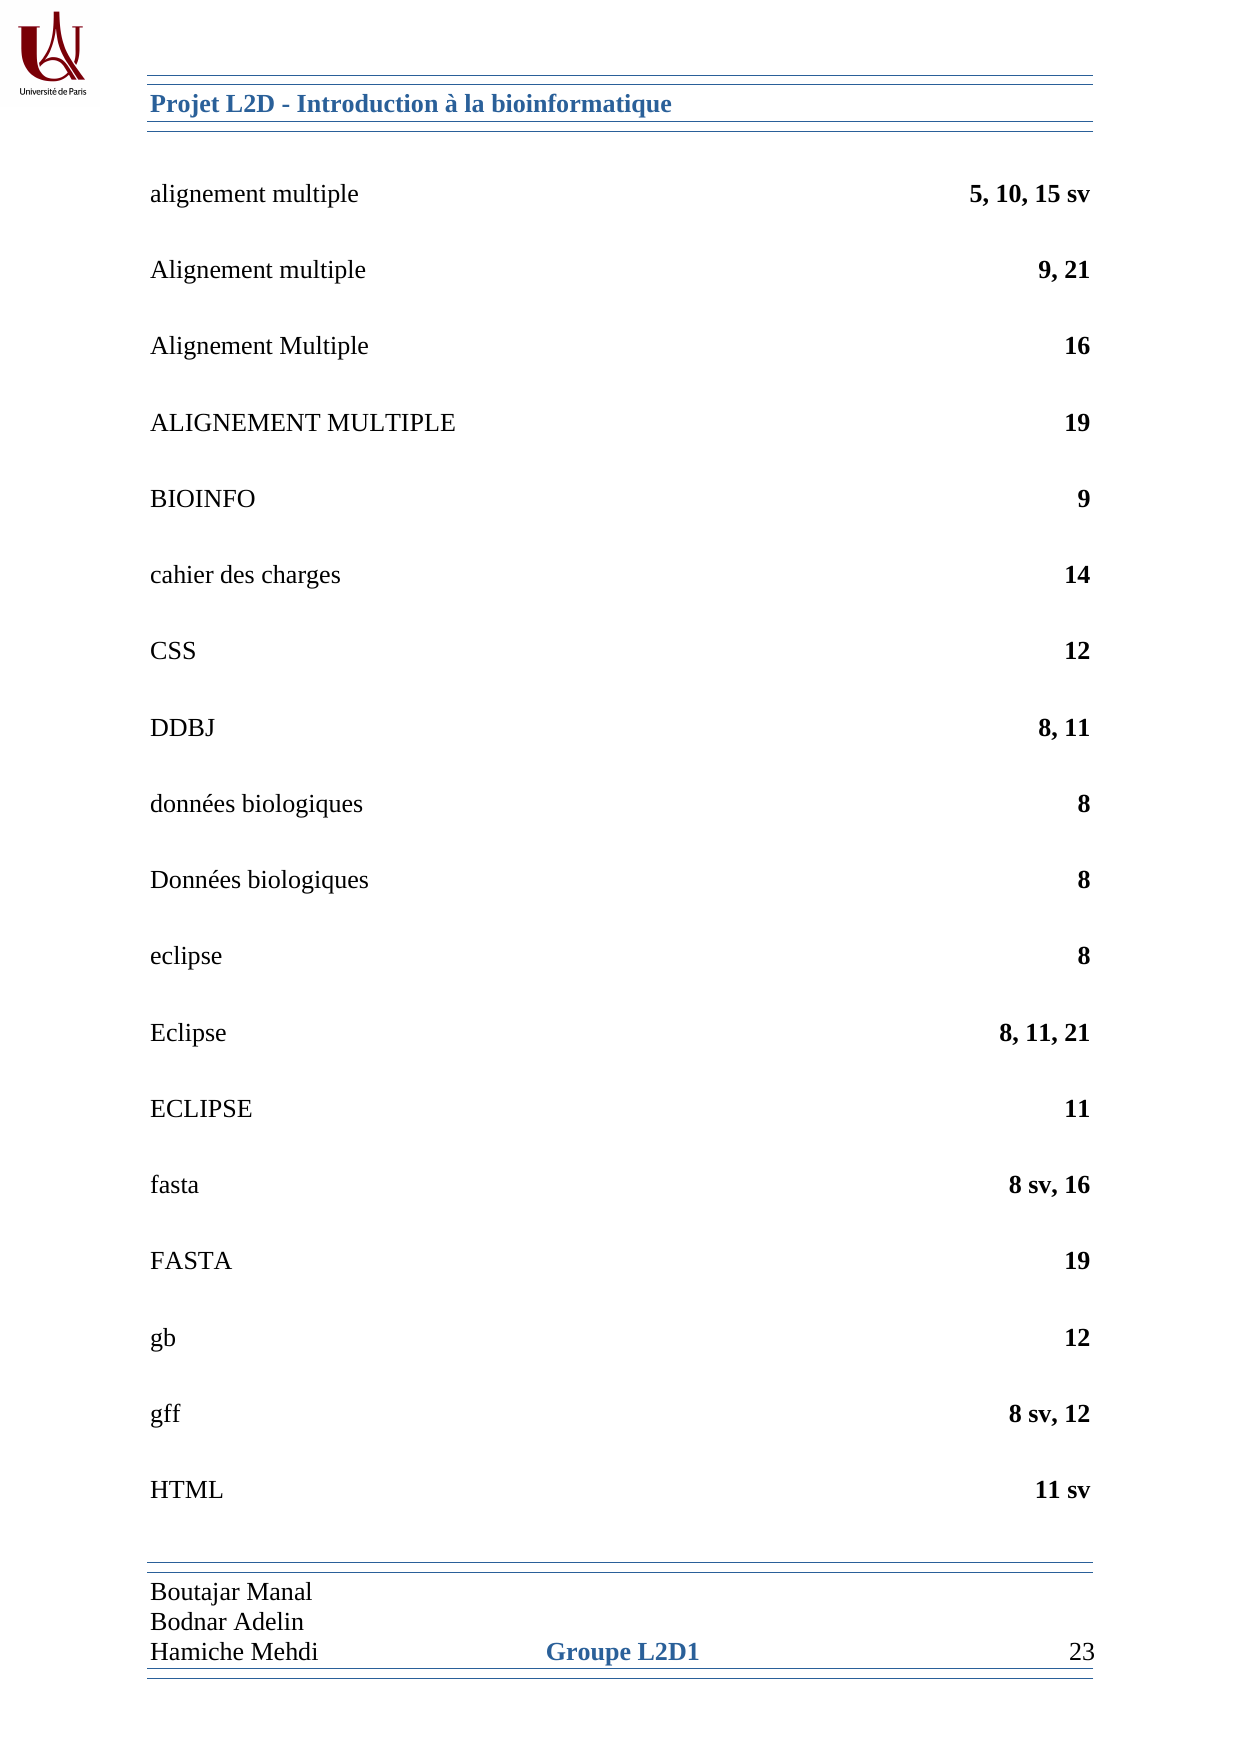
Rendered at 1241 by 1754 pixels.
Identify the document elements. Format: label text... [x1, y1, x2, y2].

text ECLIPSE 11 [150, 1093, 1090, 1123]
text DDBJ 8, 11 [150, 712, 1090, 742]
picture [0, 0, 101, 107]
text eclipse 8 [150, 940, 1090, 970]
text Alignement Multiple 16 [150, 330, 1090, 360]
text ALIGNEMENT MULTIPLE 19 [150, 407, 1090, 437]
text fasta 8 sv, 16 [150, 1169, 1090, 1199]
text FASTA 19 [150, 1245, 1090, 1275]
text cahier des charges 14 [150, 559, 1090, 589]
text CSS 12 [150, 635, 1090, 665]
text données biologiques 8 [150, 788, 1090, 818]
text Données biologiques 8 [150, 864, 1090, 894]
text BIOINFO 9 [150, 483, 1090, 513]
text gb 12 [150, 1322, 1090, 1352]
text Alignement multiple 9, 21 [150, 254, 1090, 284]
text gff 8 sv, 12 [150, 1398, 1090, 1428]
text Eclipse 8, 11, 21 [150, 1017, 1090, 1047]
text HTML 11 sv [150, 1474, 1090, 1504]
text alignement multiple 5, 10, 15 sv [150, 178, 1090, 208]
